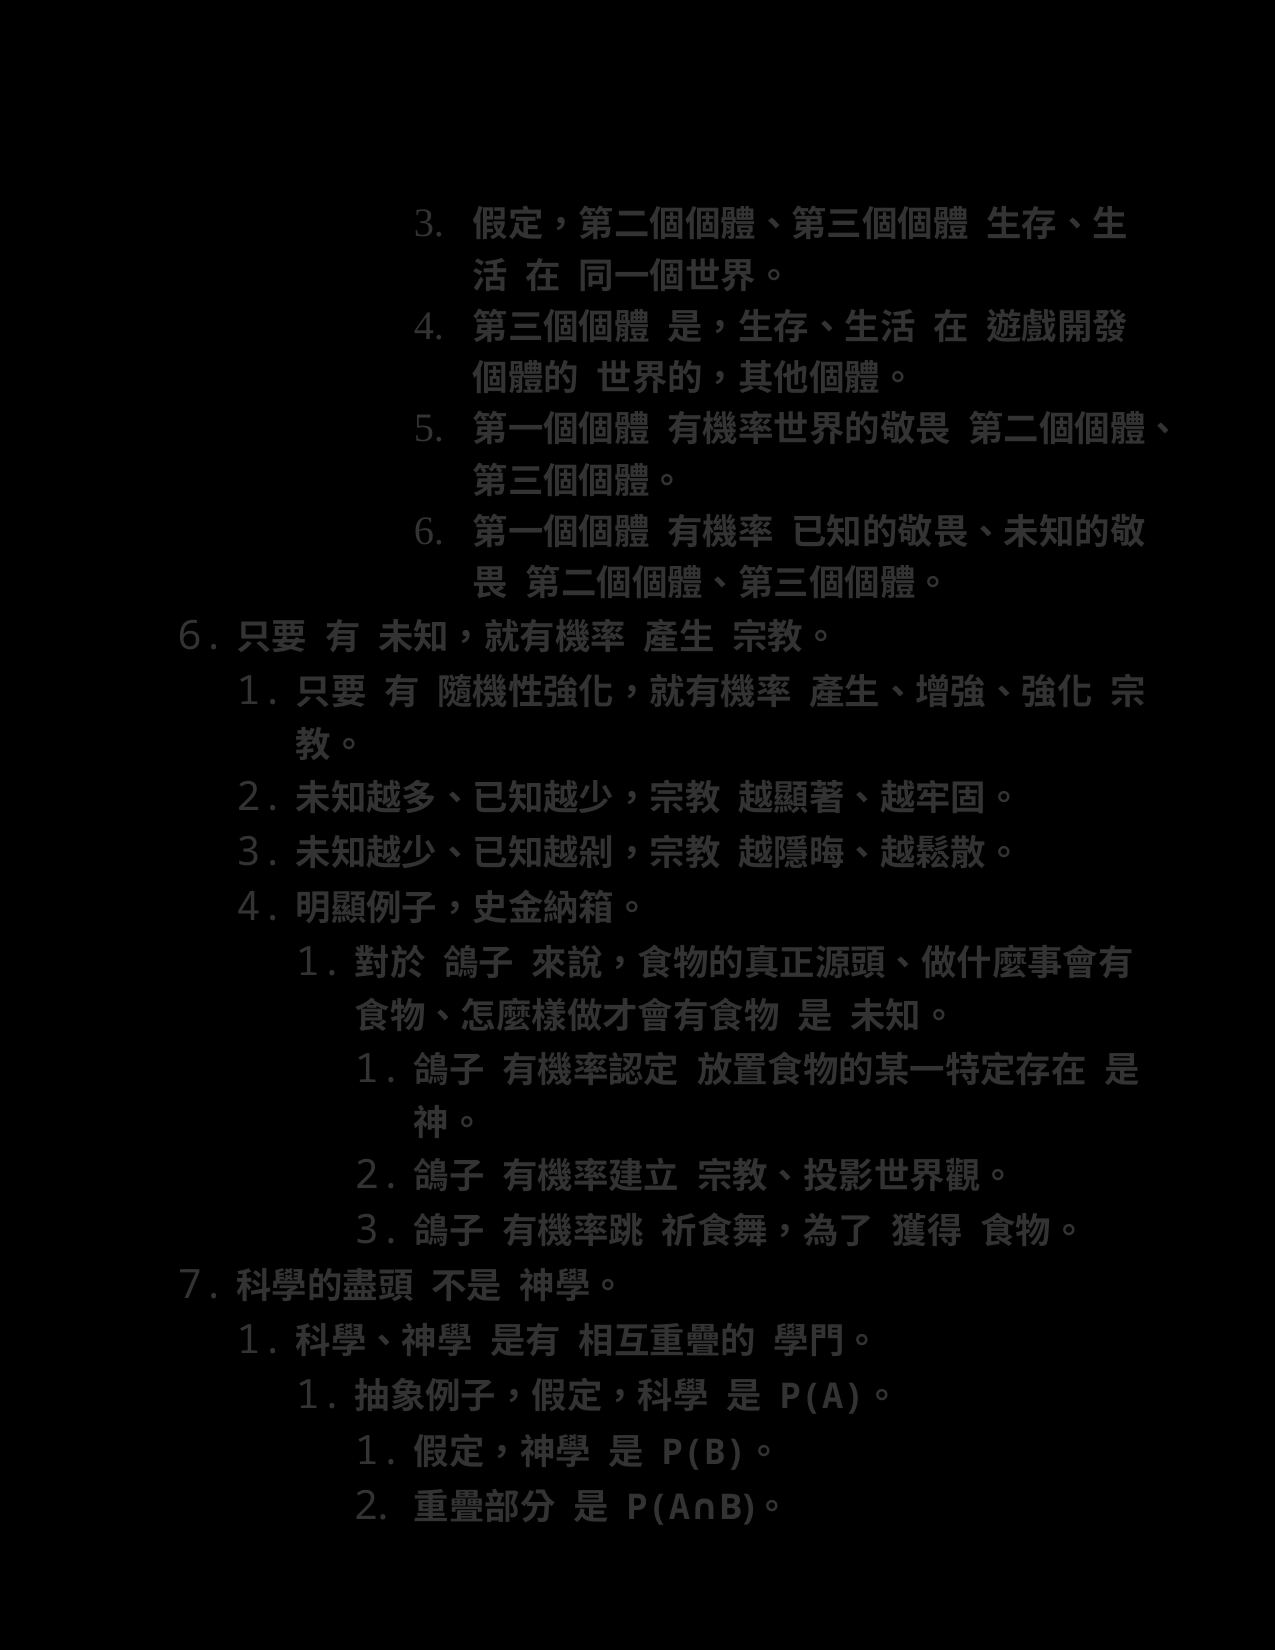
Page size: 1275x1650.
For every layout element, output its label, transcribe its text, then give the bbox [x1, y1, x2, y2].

list 假定，神學 是 P(B)。 [354, 1421, 1157, 1476]
list 第一個個體 有機率 已知的敬畏、未知的敬畏 第二個個體、第三個個體。 [413, 503, 1157, 606]
list 第三個個體 是，生存、生活 在 遊戲開發個體的 世界的，其他個體。 [413, 298, 1157, 401]
list 假定，第二個個體、第三個個體 生存、生活 在 同一個世界。 [413, 196, 1157, 298]
list 第一個個體 有機率世界的敬畏 第二個個體、第三個個體。 [413, 401, 1157, 503]
list 鴿子 有機率建立 宗教、投影世界觀。 [354, 1145, 1157, 1200]
list 只要 有 隨機性強化，就有機率 產生、增強、強化 宗教。 [236, 661, 1157, 767]
list 抽象例子，假定，科學 是 P(A)。 [295, 1366, 1157, 1421]
list 只要 有 未知，就有機率 產生 宗教。 [177, 606, 1157, 661]
list 未知越少、已知越剁，宗教 越隱晦、越鬆散。 [236, 822, 1157, 877]
list 鴿子 有機率認定 放置食物的某一特定存在 是 神。 [354, 1039, 1157, 1145]
list 科學、神學 是有 相互重疊的 學門。 [236, 1311, 1157, 1366]
list 明顯例子，史金納箱。 [236, 877, 1157, 933]
list 未知越多、已知越少，宗教 越顯著、越牢固。 [236, 767, 1157, 822]
list 對於 鴿子 來說，食物的真正源頭、做什麼事會有食物、怎麼樣做才會有食物 是 未知。 [295, 933, 1157, 1039]
list 科學的盡頭 不是 神學。 [177, 1256, 1157, 1311]
list 重疊部分 是 P(A∩B)。 [354, 1476, 1157, 1531]
list 鴿子 有機率跳 祈食舞，為了 獲得 食物。 [354, 1200, 1157, 1256]
